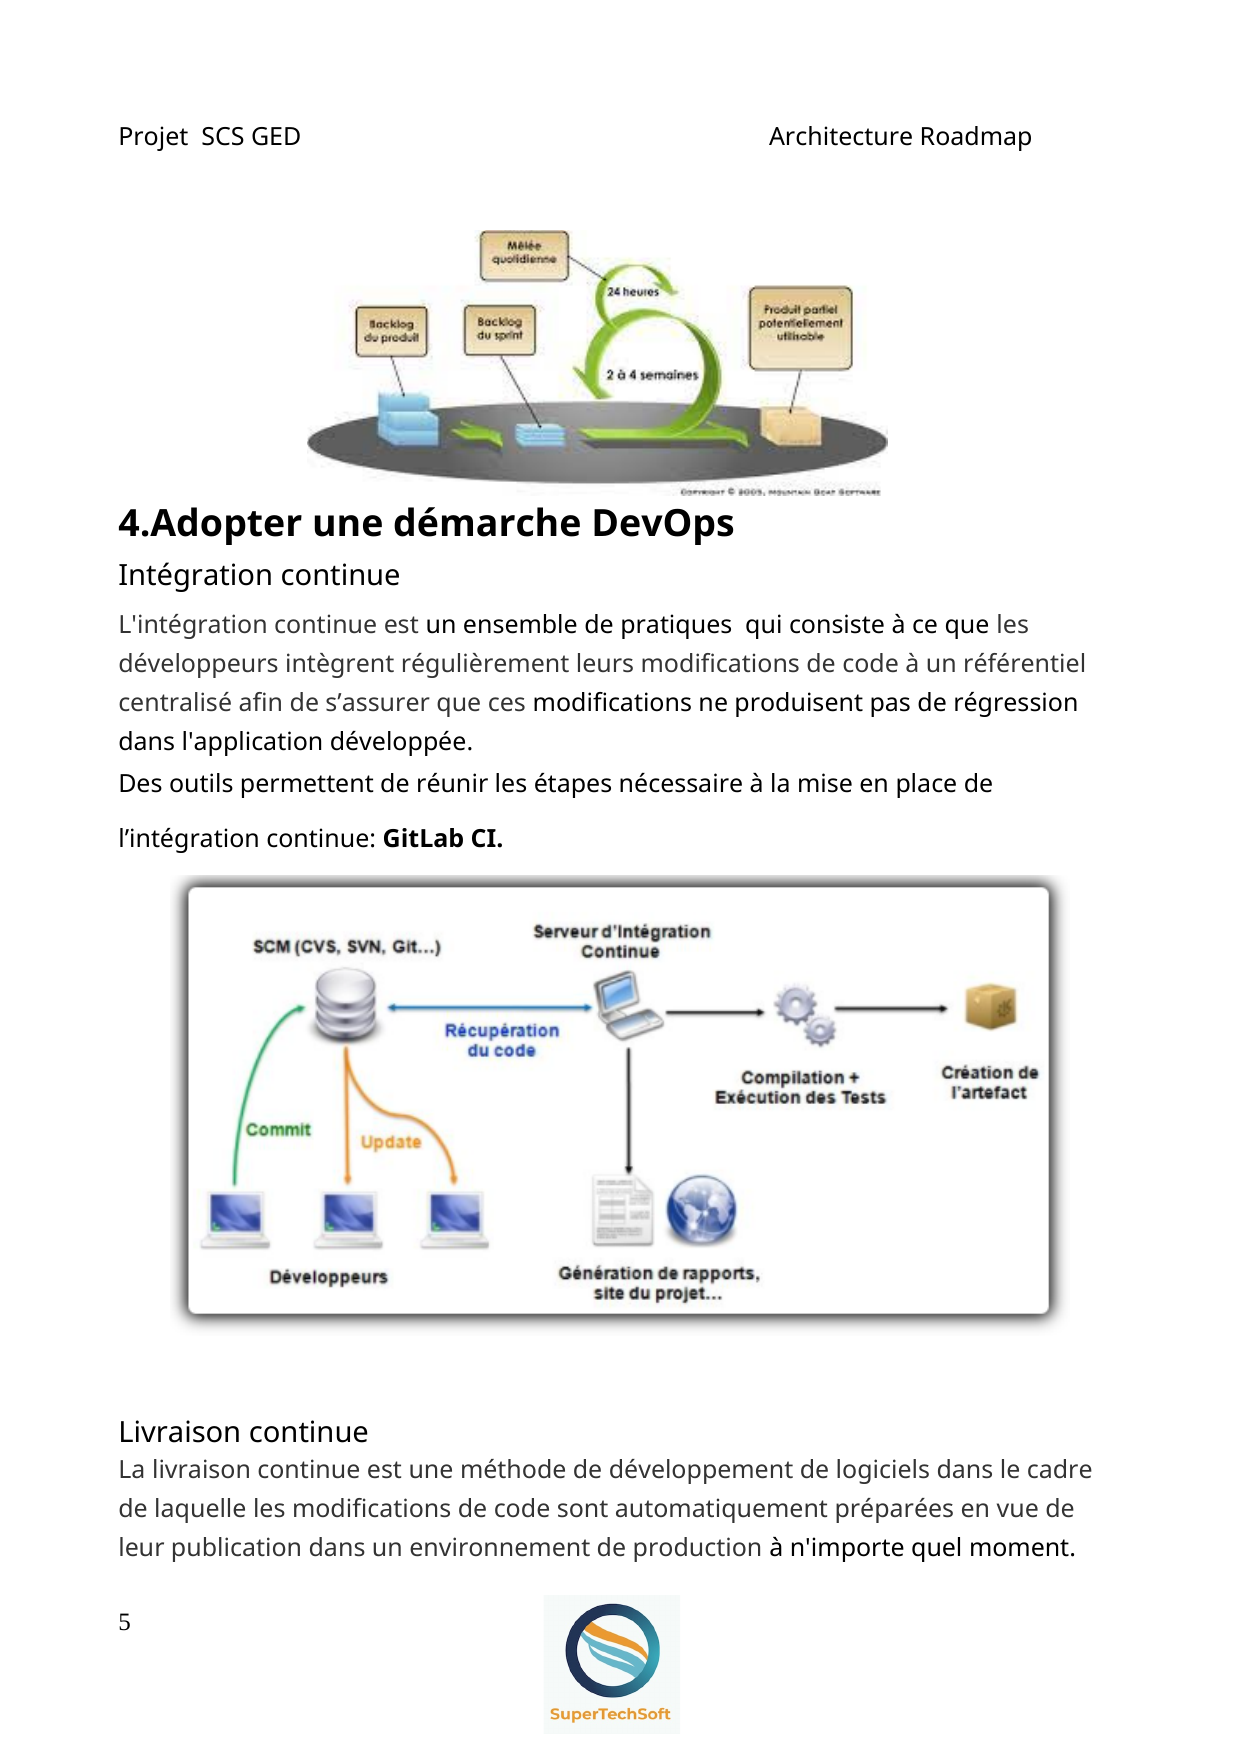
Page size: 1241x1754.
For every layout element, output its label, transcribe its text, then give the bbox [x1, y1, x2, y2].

text La livraison continue est une méthode de développement de logiciels dans le cadre de laquelle les modifications de code sont automatiquement préparées en vue de leur publication dans un environnement de production à n'importe quel moment. [118, 1452, 1122, 1564]
text Des outils permettent de réunir les étapes nécessaire à la mise en place de l’intégration continue: GitLab CI. [118, 766, 1122, 855]
subtitle Livraison continue [118, 1411, 1122, 1451]
subtitle Intégration continue [118, 554, 1122, 594]
picture [543, 1595, 681, 1734]
text L'intégration continue est un ensemble de pratiques qui consiste à ce que les développeurs intègrent régulièrement leurs modifications de code à un référentiel centralisé afin de s’assurer que ces modifications ne produisent pas de régression dans l'application développée. [118, 606, 1122, 758]
subtitle 4.Adopter une démarche DevOps [118, 248, 1122, 547]
picture [307, 230, 888, 496]
picture [170, 875, 1071, 1336]
